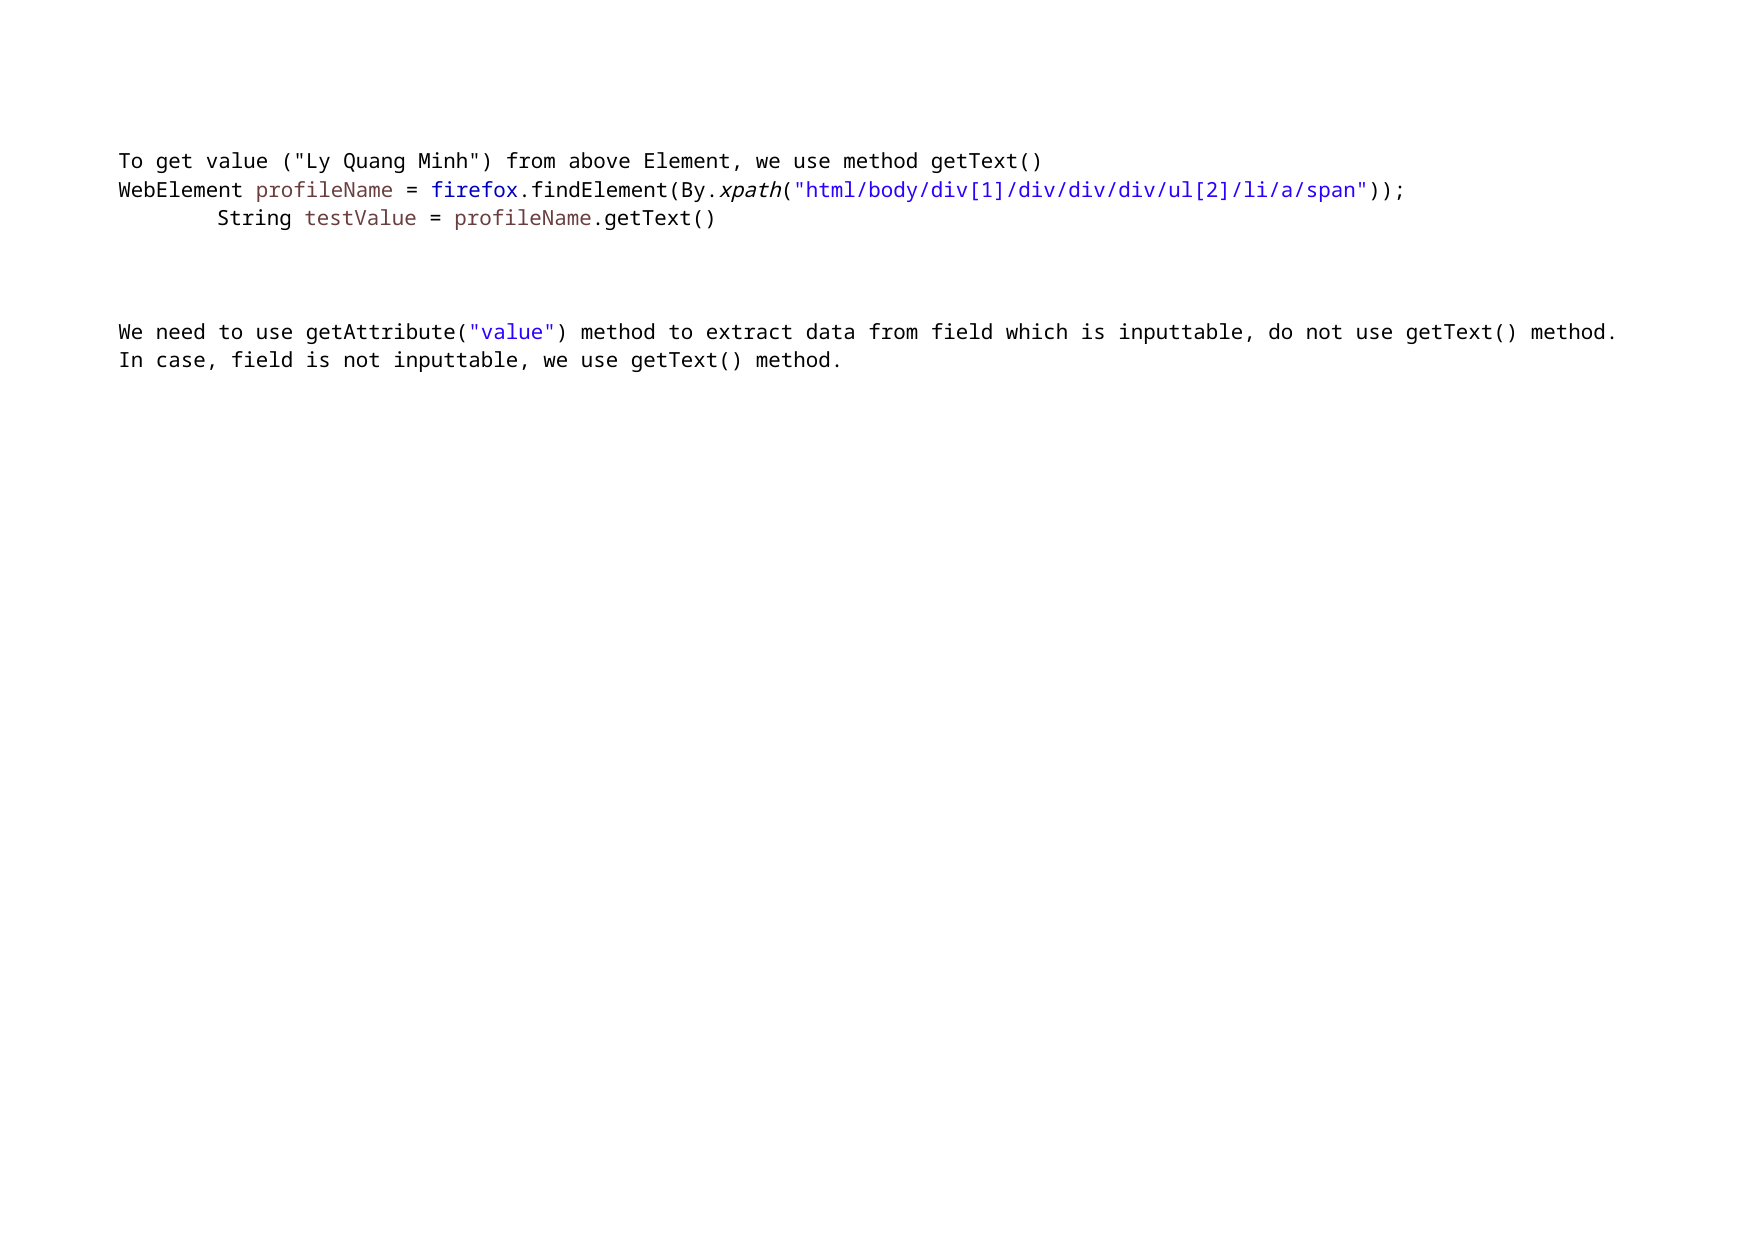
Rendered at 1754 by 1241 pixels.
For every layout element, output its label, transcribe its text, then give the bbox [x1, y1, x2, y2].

text To get value ("Ly Quang Minh") from above Element, we use method getText() [118, 147, 1636, 175]
text WebElement profileName = firefox.findElement(By.xpath("html/body/div[1]/div/div/div/ul[2]/li/a/span")); [118, 175, 1636, 203]
text String testValue = profileName.getText() [118, 203, 1636, 232]
text We need to use getAttribute("value") method to extract data from field which is inputtable, do not use getText() method. In case, field is not inputtable, we use getText() method. [118, 317, 1636, 374]
